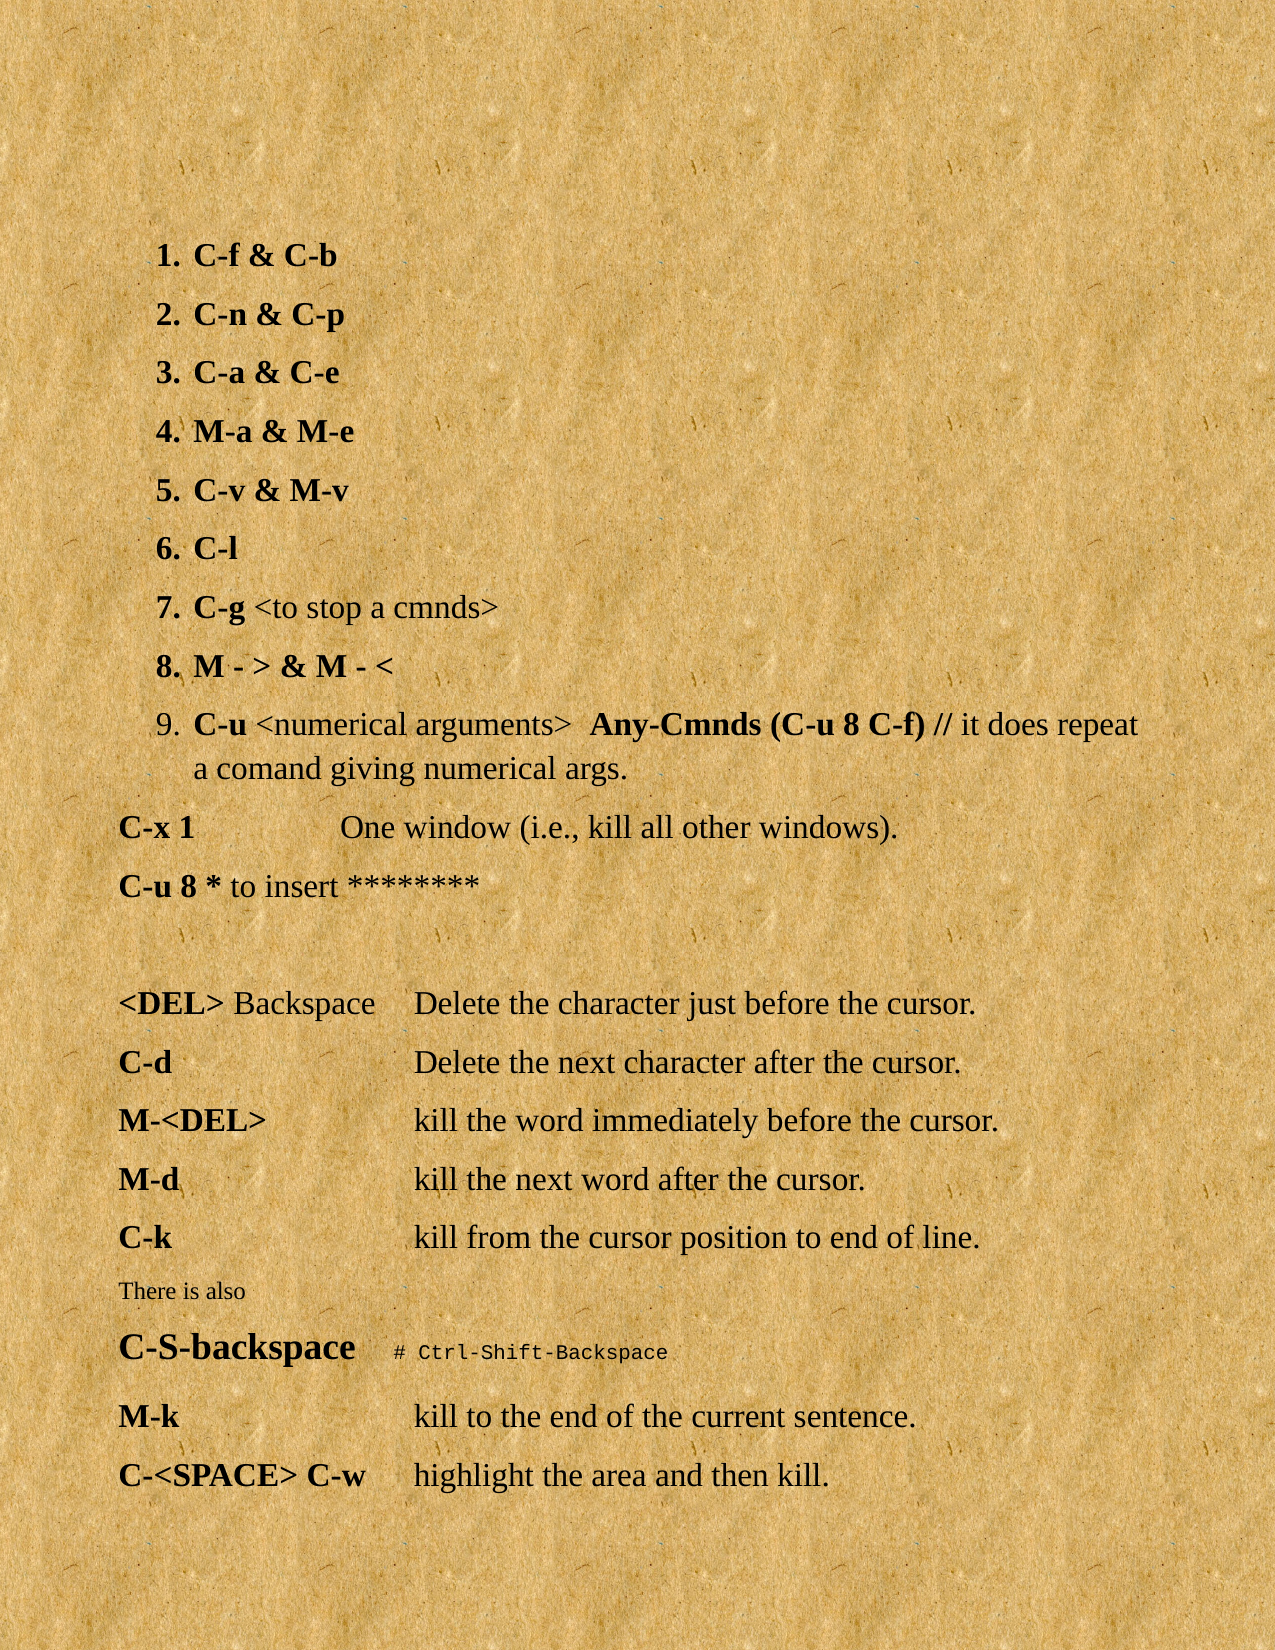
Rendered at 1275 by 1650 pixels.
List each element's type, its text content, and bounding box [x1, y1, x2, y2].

text C-d Delete the next character after the cursor. [118, 1042, 1157, 1080]
list C-l [156, 529, 1157, 567]
list C-g <to stop a cmnds> [156, 587, 1157, 626]
text C-u 8 * to insert ******** [118, 866, 1157, 904]
list M-a & M-e [156, 411, 1157, 450]
text There is also [118, 1276, 1157, 1305]
text <DEL> Backspace Delete the character just before the cursor. [118, 983, 1157, 1022]
text C-<SPACE> C-w highlight the area and then kill. [118, 1455, 1157, 1494]
text C-x 1 One window (i.e., kill all other windows). [118, 807, 1157, 846]
text C-S-backspace # Ctrl-Shift-Backspace [118, 1324, 1157, 1367]
list M - > & M - < [156, 646, 1157, 684]
text M-k kill to the end of the current sentence. [118, 1397, 1157, 1435]
list C-v & M-v [156, 470, 1157, 508]
text C-k kill from the cursor position to end of line. [118, 1218, 1157, 1256]
list C-u <numerical arguments> Any-Cmnds (C-u 8 C-f) // it does repeat a comand giving numerical args. [156, 704, 1157, 787]
list C-n & C-p [156, 294, 1157, 332]
list C-f & C-b [156, 235, 1157, 274]
picture [0, 0, 1275, 1650]
text M-<DEL> kill the word immediately before the cursor. [118, 1101, 1157, 1139]
list C-a & C-e [156, 353, 1157, 391]
text M-d kill the next word after the cursor. [118, 1159, 1157, 1197]
